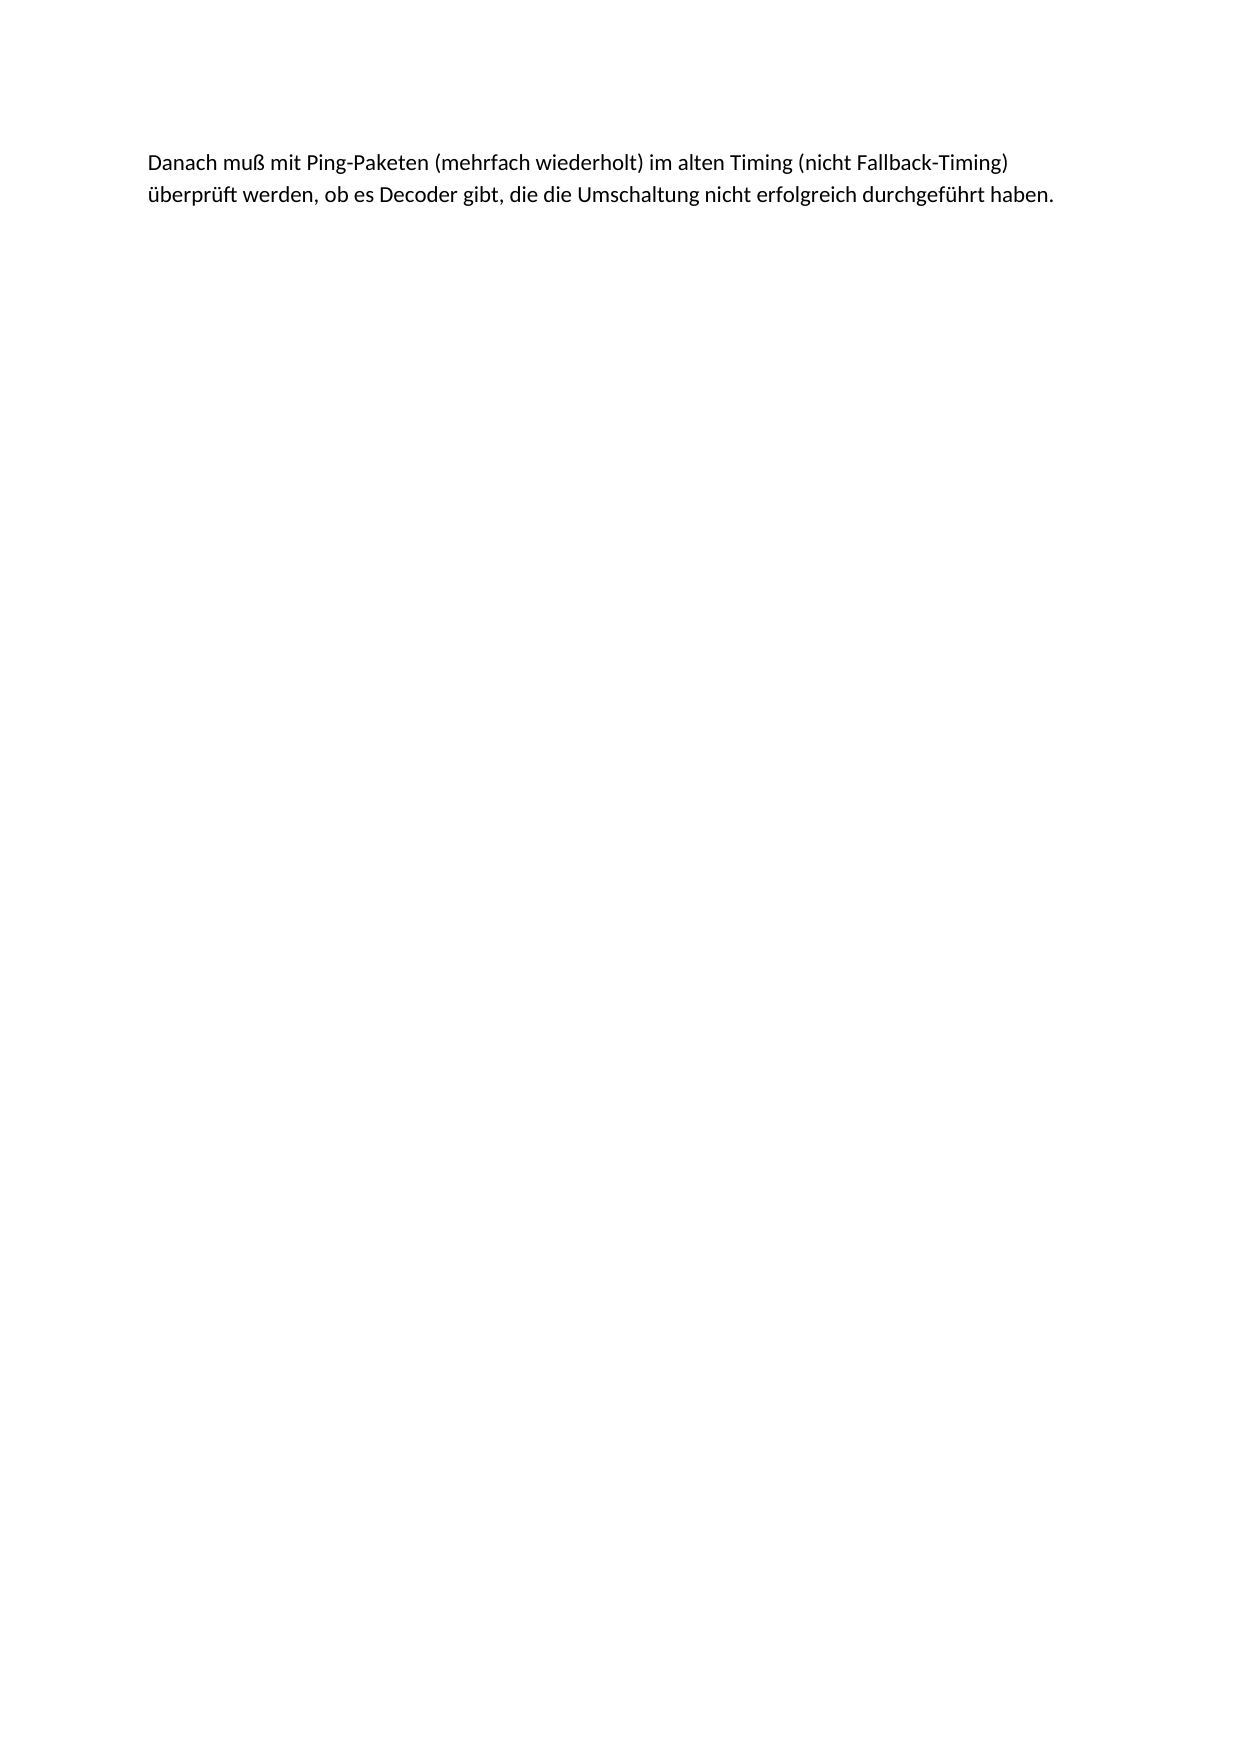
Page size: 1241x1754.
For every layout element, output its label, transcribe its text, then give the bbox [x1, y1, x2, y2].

text Danach muß mit Ping-Paketen (mehrfach wiederholt) im alten Timing (nicht Fallback-Timing) überprüft werden, ob es Decoder gibt, die die Umschaltung nicht erfolgreich durchgeführt haben. [148, 148, 1093, 208]
